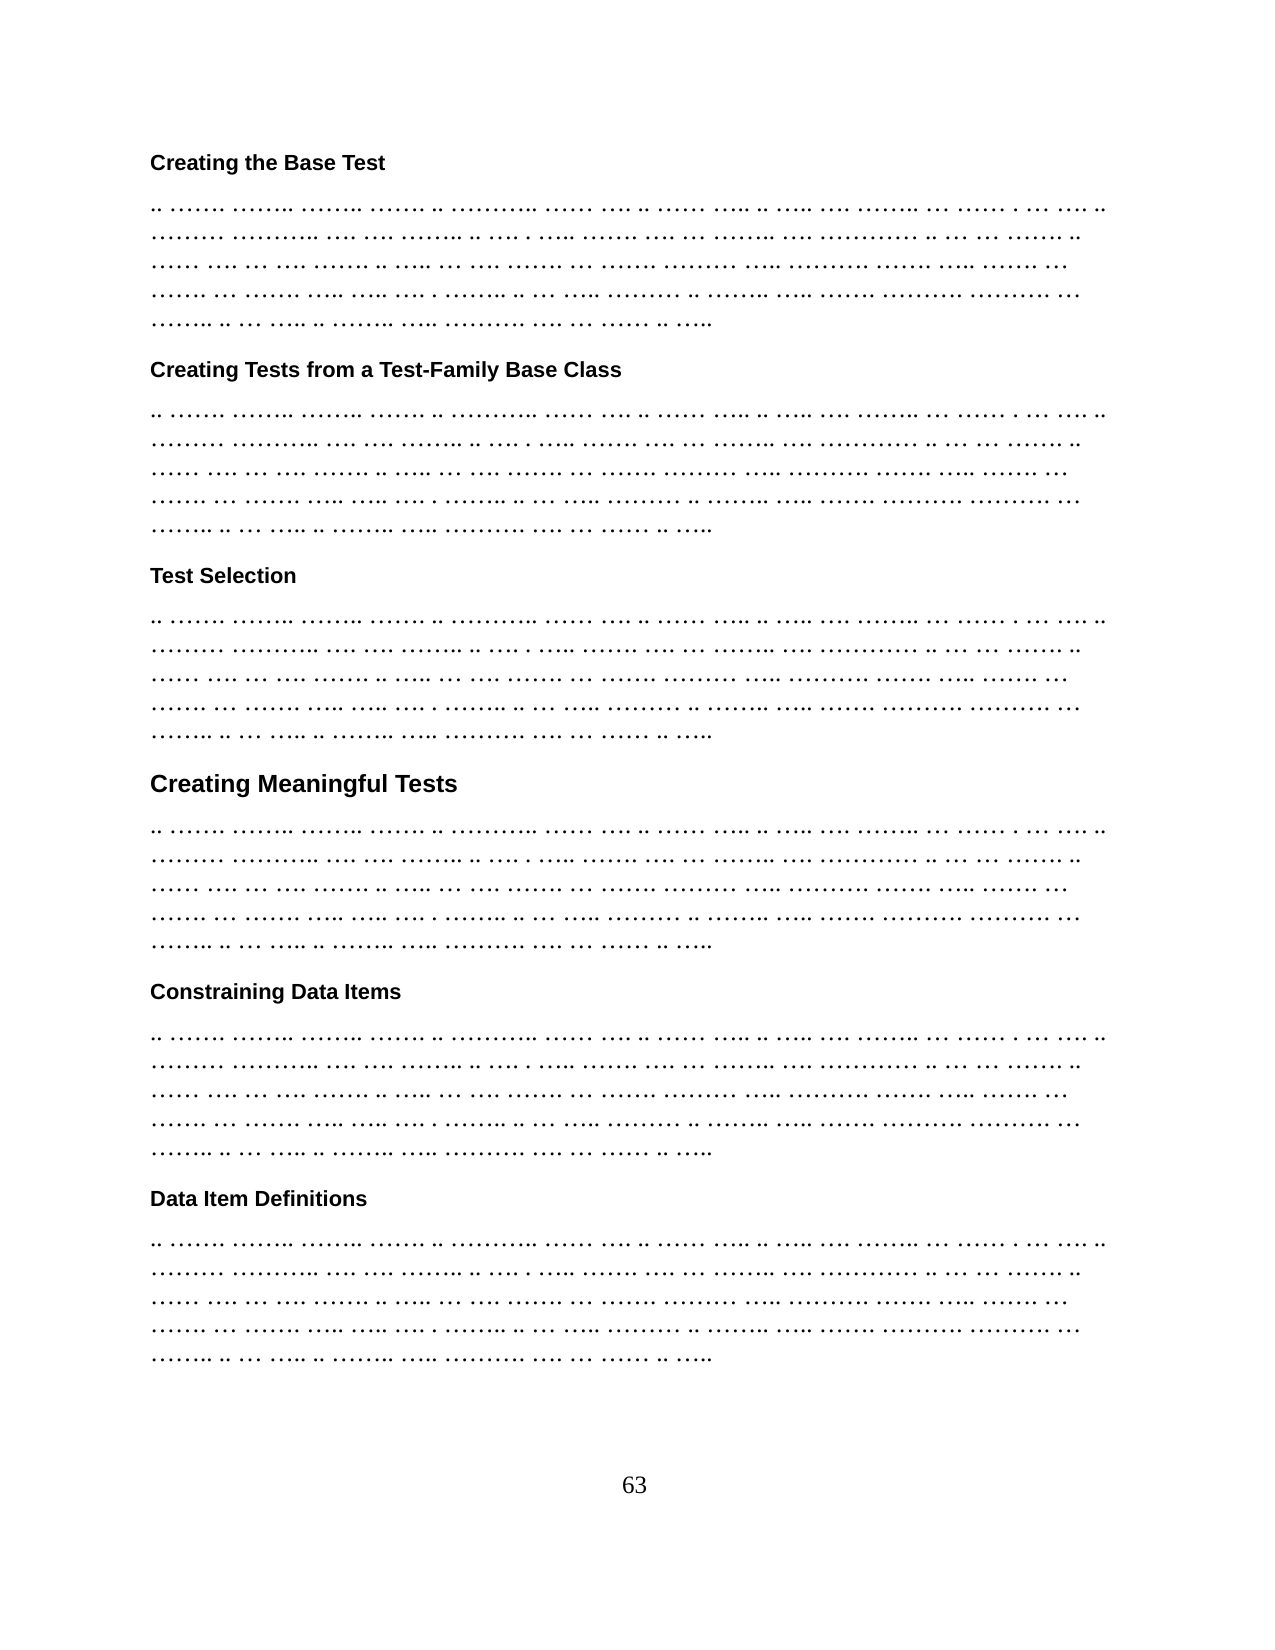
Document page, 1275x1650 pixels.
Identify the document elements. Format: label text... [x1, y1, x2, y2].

text .. ……. …….. …….. ……. .. ……….. …… …. .. …… ….. .. ….. …. …….. … …… . … …. .. ……… ……….. …. …. …….. .. …. . ….. ……. …. … …….. …. ………… .. … … ……. .. …… …. … …. ……. .. ….. … …. ……. … ……. ……… ….. ………. ……. ….. ……. … ……. … ……. ….. ….. …. . …….. .. … ….. ……… .. …….. ….. ……. ………. ………. … …….. .. … ….. .. …….. ….. ………. …. … …… .. ….. [150, 188, 1125, 331]
subtitle Creating the Base Test [150, 150, 1125, 175]
text .. ……. …….. …….. ……. .. ……….. …… …. .. …… ….. .. ….. …. …….. … …… . … …. .. ……… ……….. …. …. …….. .. …. . ….. ……. …. … …….. …. ………… .. … … ……. .. …… …. … …. ……. .. ….. … …. ……. … ……. ……… ….. ………. ……. ….. ……. … ……. … ……. ….. ….. …. . …….. .. … ….. ……… .. …….. ….. ……. ………. ………. … …….. .. … ….. .. …….. ….. ………. …. … …… .. ….. [150, 1017, 1125, 1161]
text .. ……. …….. …….. ……. .. ……….. …… …. .. …… ….. .. ….. …. …….. … …… . … …. .. ……… ……….. …. …. …….. .. …. . ….. ……. …. … …….. …. ………… .. … … ……. .. …… …. … …. ……. .. ….. … …. ……. … ……. ……… ….. ………. ……. ….. ……. … ……. … ……. ….. ….. …. . …….. .. … ….. ……… .. …….. ….. ……. ………. ………. … …….. .. … ….. .. …….. ….. ………. …. … …… .. ….. [150, 601, 1125, 744]
text .. ……. …….. …….. ……. .. ……….. …… …. .. …… ….. .. ….. …. …….. … …… . … …. .. ……… ……….. …. …. …….. .. …. . ….. ……. …. … …….. …. ………… .. … … ……. .. …… …. … …. ……. .. ….. … …. ……. … ……. ……… ….. ………. ……. ….. ……. … ……. … ……. ….. ….. …. . …….. .. … ….. ……… .. …….. ….. ……. ………. ………. … …….. .. … ….. .. …….. ….. ………. …. … …… .. ….. [150, 810, 1125, 954]
text .. ……. …….. …….. ……. .. ……….. …… …. .. …… ….. .. ….. …. …….. … …… . … …. .. ……… ……….. …. …. …….. .. …. . ….. ……. …. … …….. …. ………… .. … … ……. .. …… …. … …. ……. .. ….. … …. ……. … ……. ……… ….. ………. ……. ….. ……. … ……. … ……. ….. ….. …. . …….. .. … ….. ……… .. …….. ….. ……. ………. ………. … …….. .. … ….. .. …….. ….. ………. …. … …… .. ….. [150, 394, 1125, 538]
text .. ……. …….. …….. ……. .. ……….. …… …. .. …… ….. .. ….. …. …….. … …… . … …. .. ……… ……….. …. …. …….. .. …. . ….. ……. …. … …….. …. ………… .. … … ……. .. …… …. … …. ……. .. ….. … …. ……. … ……. ……… ….. ………. ……. ….. ……. … ……. … ……. ….. ….. …. . …….. .. … ….. ……… .. …….. ….. ……. ………. ………. … …….. .. … ….. .. …….. ….. ………. …. … …… .. ….. [150, 1223, 1125, 1367]
subtitle Constraining Data Items [150, 979, 1125, 1004]
subtitle Data Item Definitions [150, 1186, 1125, 1211]
subtitle Creating Meaningful Tests [150, 769, 1125, 798]
subtitle Test Selection [150, 563, 1125, 588]
subtitle Creating Tests from a Test-Family Base Class [150, 356, 1125, 382]
